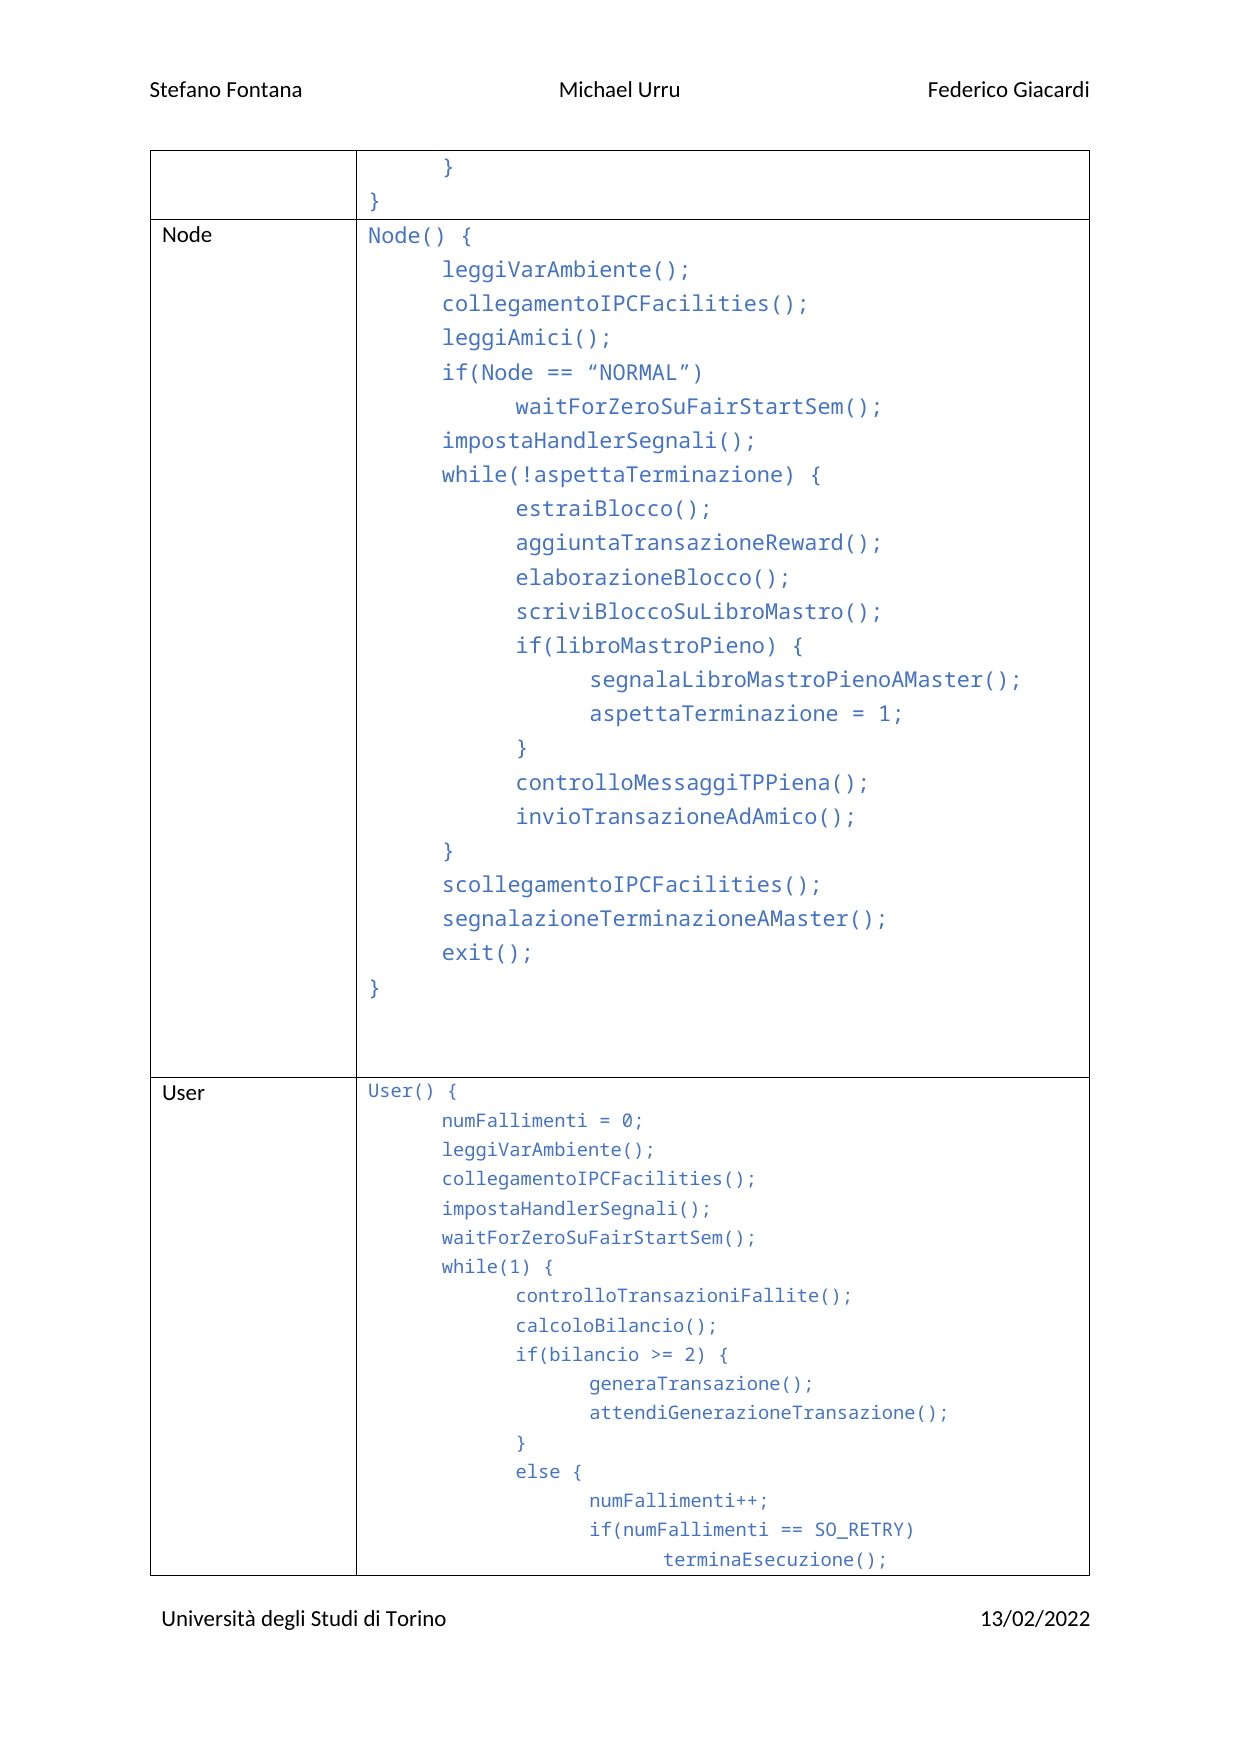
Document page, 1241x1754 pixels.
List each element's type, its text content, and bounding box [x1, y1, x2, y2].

table_cell User [151, 1078, 356, 1575]
table_cell [151, 151, 356, 219]
table_cell } } [357, 151, 1089, 219]
table_cell Node [151, 220, 356, 1077]
table_cell User() { numFallimenti = 0; leggiVarAmbiente(); collegamentoIPCFacilities(); impostaHandlerSegnali(); waitForZeroSuFairStartSem(); while(1) { controlloTransazioniFallite(); calcoloBilancio(); if(bilancio >= 2) { generaTransazione(); attendiGenerazioneTransazione(); } else { numFallimenti++; if(numFallimenti == SO_RETRY) terminaEsecuzione(); [357, 1078, 1089, 1575]
table_cell Node() { leggiVarAmbiente(); collegamentoIPCFacilities(); leggiAmici(); if(Node == “NORMAL”) waitForZeroSuFairStartSem(); impostaHandlerSegnali(); while(!aspettaTerminazione) { estraiBlocco(); aggiuntaTransazioneReward(); elaborazioneBlocco(); scriviBloccoSuLibroMastro(); if(libroMastroPieno) { segnalaLibroMastroPienoAMaster(); aspettaTerminazione = 1; } controlloMessaggiTPPiena(); invioTransazioneAdAmico(); } scollegamentoIPCFacilities(); segnalazioneTerminazioneAMaster(); exit(); } [357, 220, 1089, 1077]
